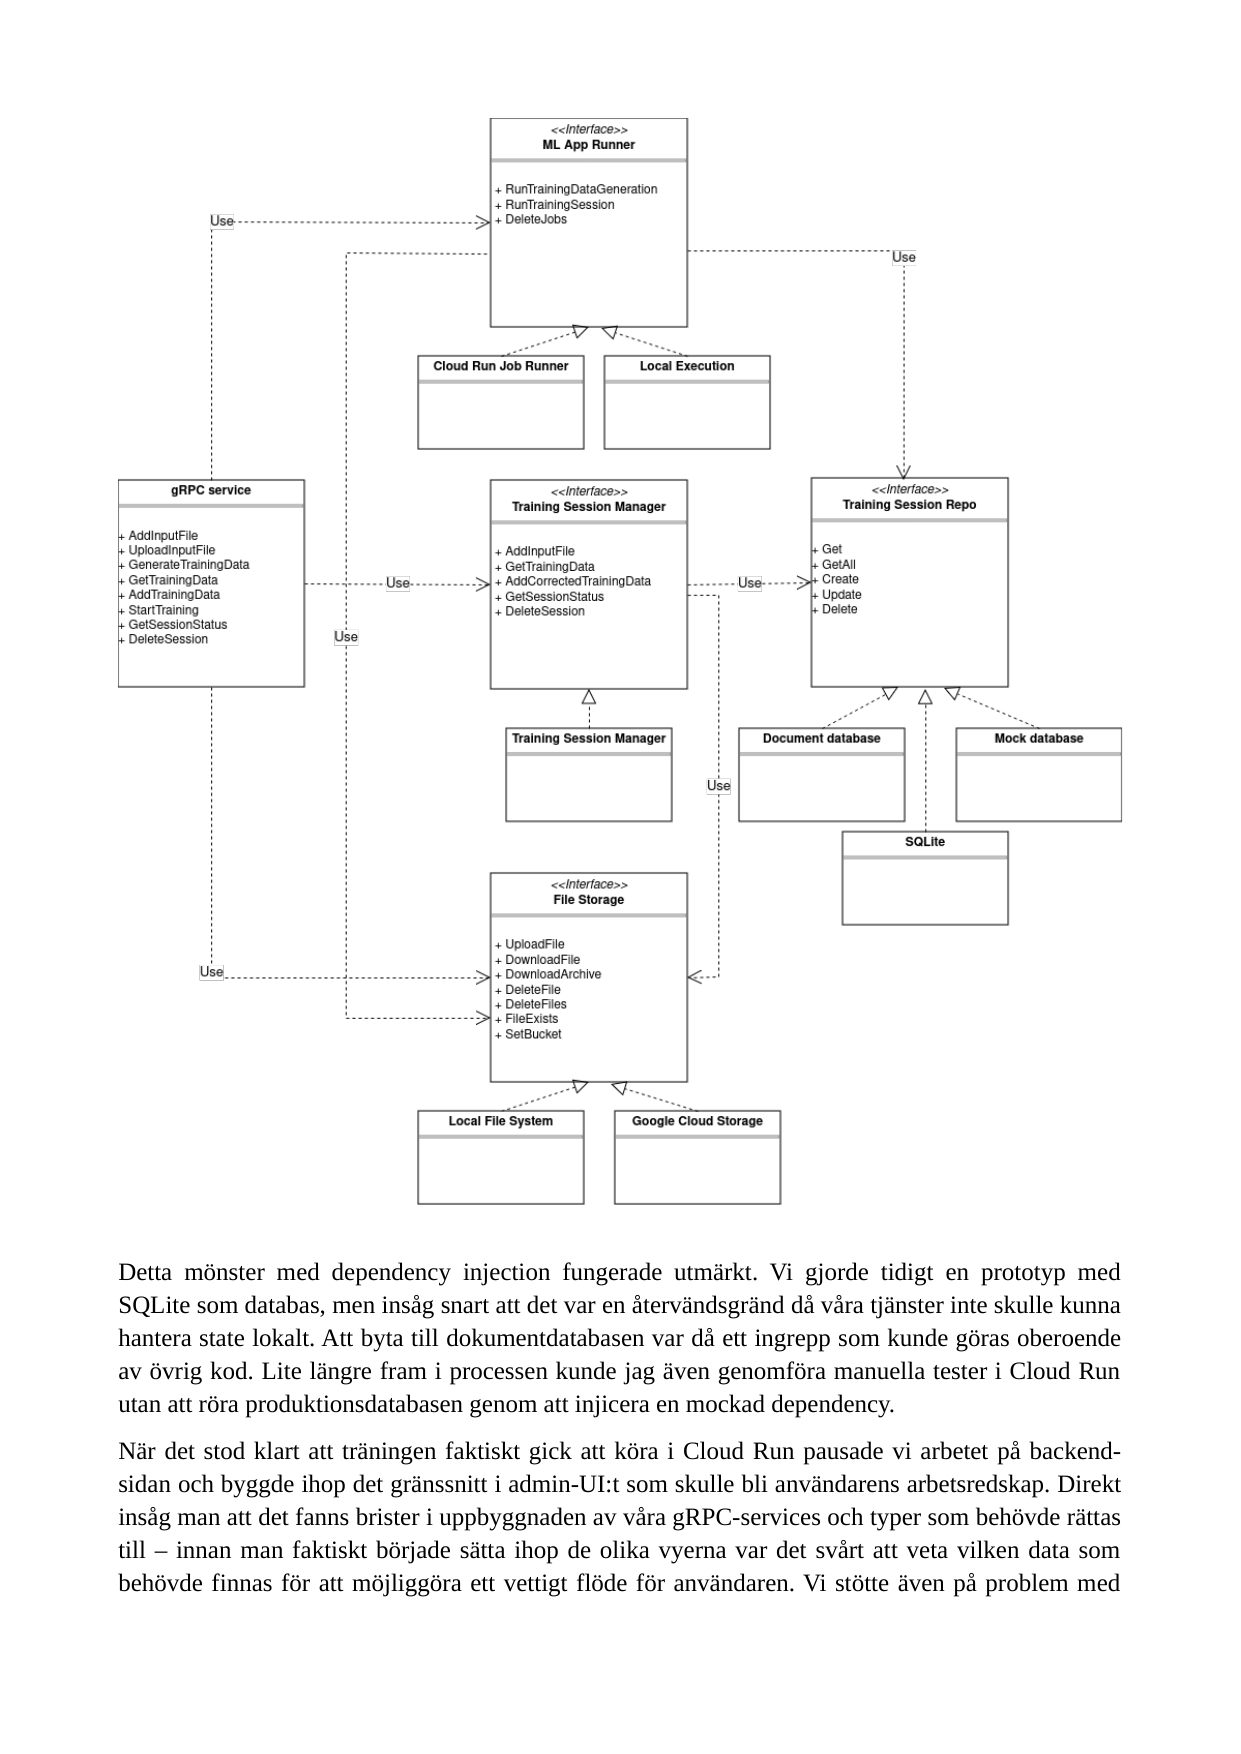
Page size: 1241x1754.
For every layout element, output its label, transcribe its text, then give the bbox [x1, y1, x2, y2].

text När det stod klart att träningen faktiskt gick att köra i Cloud Run pausade vi arbetet på backend-sidan och byggde ihop det gränssnitt i admin-UI:t som skulle bli användarens arbetsredskap. Direkt insåg man att det fanns brister i uppbyggnaden av våra gRPC-services och typer som behövde rättas till – innan man faktiskt började sätta ihop de olika vyerna var det svårt att veta vilken data som behövde finnas för att möjliggöra ett vettigt flöde för användaren. Vi stötte även på problem med [118, 1436, 1122, 1597]
text Detta mönster med dependency injection fungerade utmärkt. Vi gjorde tidigt en prototyp med SQLite som databas, men insåg snart att det var en återvändsgränd då våra tjänster inte skulle kunna hantera state lokalt. Att byta till dokumentdatabasen var då ett ingrepp som kunde göras oberoende av övrig kod. Lite längre fram i processen kunde jag även genomföra manuella tester i Cloud Run utan att röra produktionsdatabasen genom att injicera en mockad dependency. [118, 1257, 1122, 1417]
picture [118, 118, 1123, 1205]
